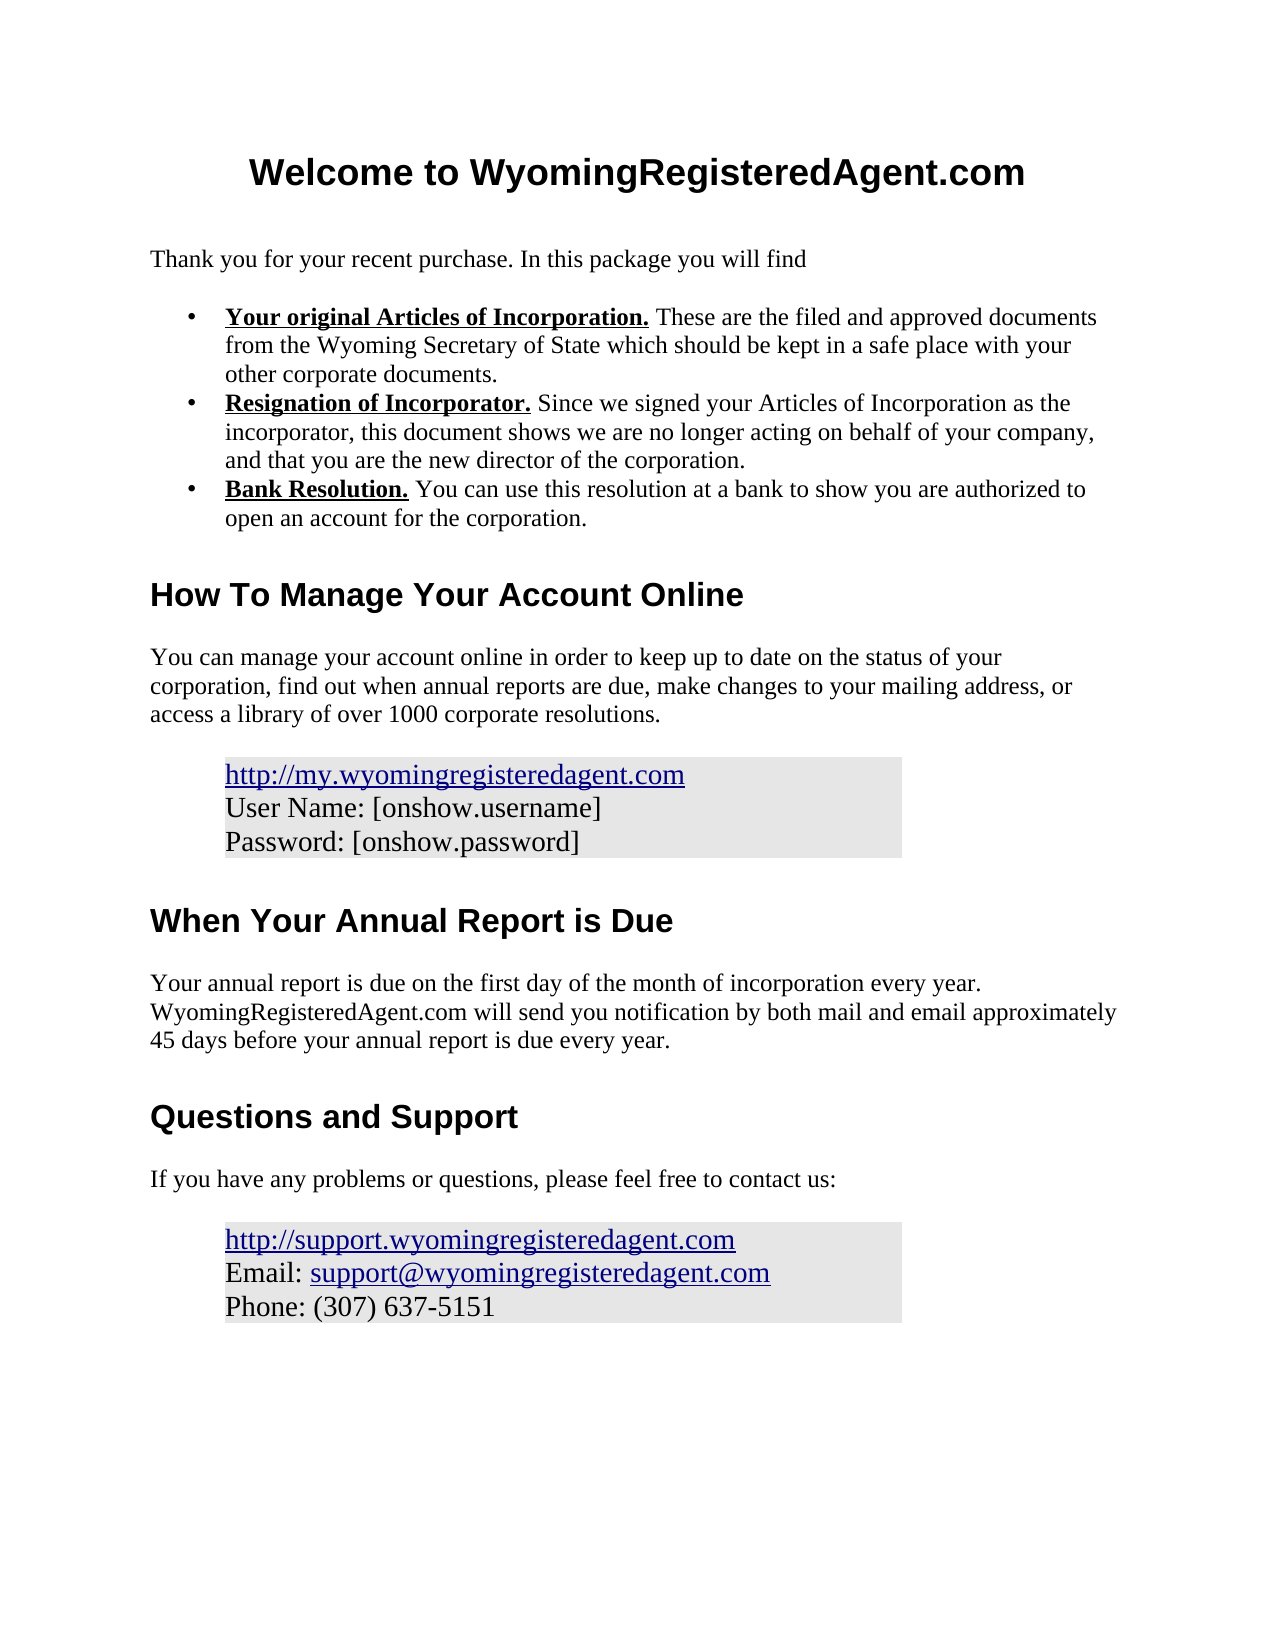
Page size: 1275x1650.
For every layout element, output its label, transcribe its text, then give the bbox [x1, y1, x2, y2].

text Your annual report is due on the first day of the month of incorporation every year. WyomingRegisteredAgent.com will send you notification by both mail and email approximately 45 days before your annual report is due every year. [150, 968, 1125, 1054]
text Thank you for your recent purchase. In this package you will find [150, 244, 1125, 273]
text When Your Annual Report is Due [150, 901, 1125, 939]
text Password: [onshow.password] [225, 824, 902, 858]
text Email: support@wyomingregisteredagent.com [225, 1256, 902, 1289]
list Resignation of Incorporator. Since we signed your Articles of Incorporation as the incorporator, this document shows we are no longer acting on behalf of your company, and that you are the new director of the corporation. [187, 388, 1125, 474]
text Welcome to WyomingRegisteredAgent.com [150, 150, 1125, 193]
text http://support.wyomingregisteredagent.com [225, 1222, 902, 1256]
text User Name: [onshow.username] [225, 791, 902, 824]
list Your original Articles of Incorporation. These are the filed and approved documents from the Wyoming Secretary of State which should be kept in a safe place with your other corporate documents. [187, 302, 1125, 388]
text How To Manage Your Account Online [150, 575, 1125, 613]
text Questions and Support [150, 1097, 1125, 1136]
text You can manage your account online in order to keep up to date on the status of your corporation, find out when annual reports are due, make changes to your mailing address, or access a library of over 1000 corporate resolutions. [150, 642, 1125, 728]
text Phone: (307) 637-5151 [225, 1289, 902, 1323]
text If you have any problems or questions, please feel free to contact us: [150, 1164, 1125, 1193]
list Bank Resolution. You can use this resolution at a bank to show you are authorized to open an account for the corporation. [187, 474, 1125, 532]
text http://my.wyomingregisteredagent.com [225, 757, 902, 791]
